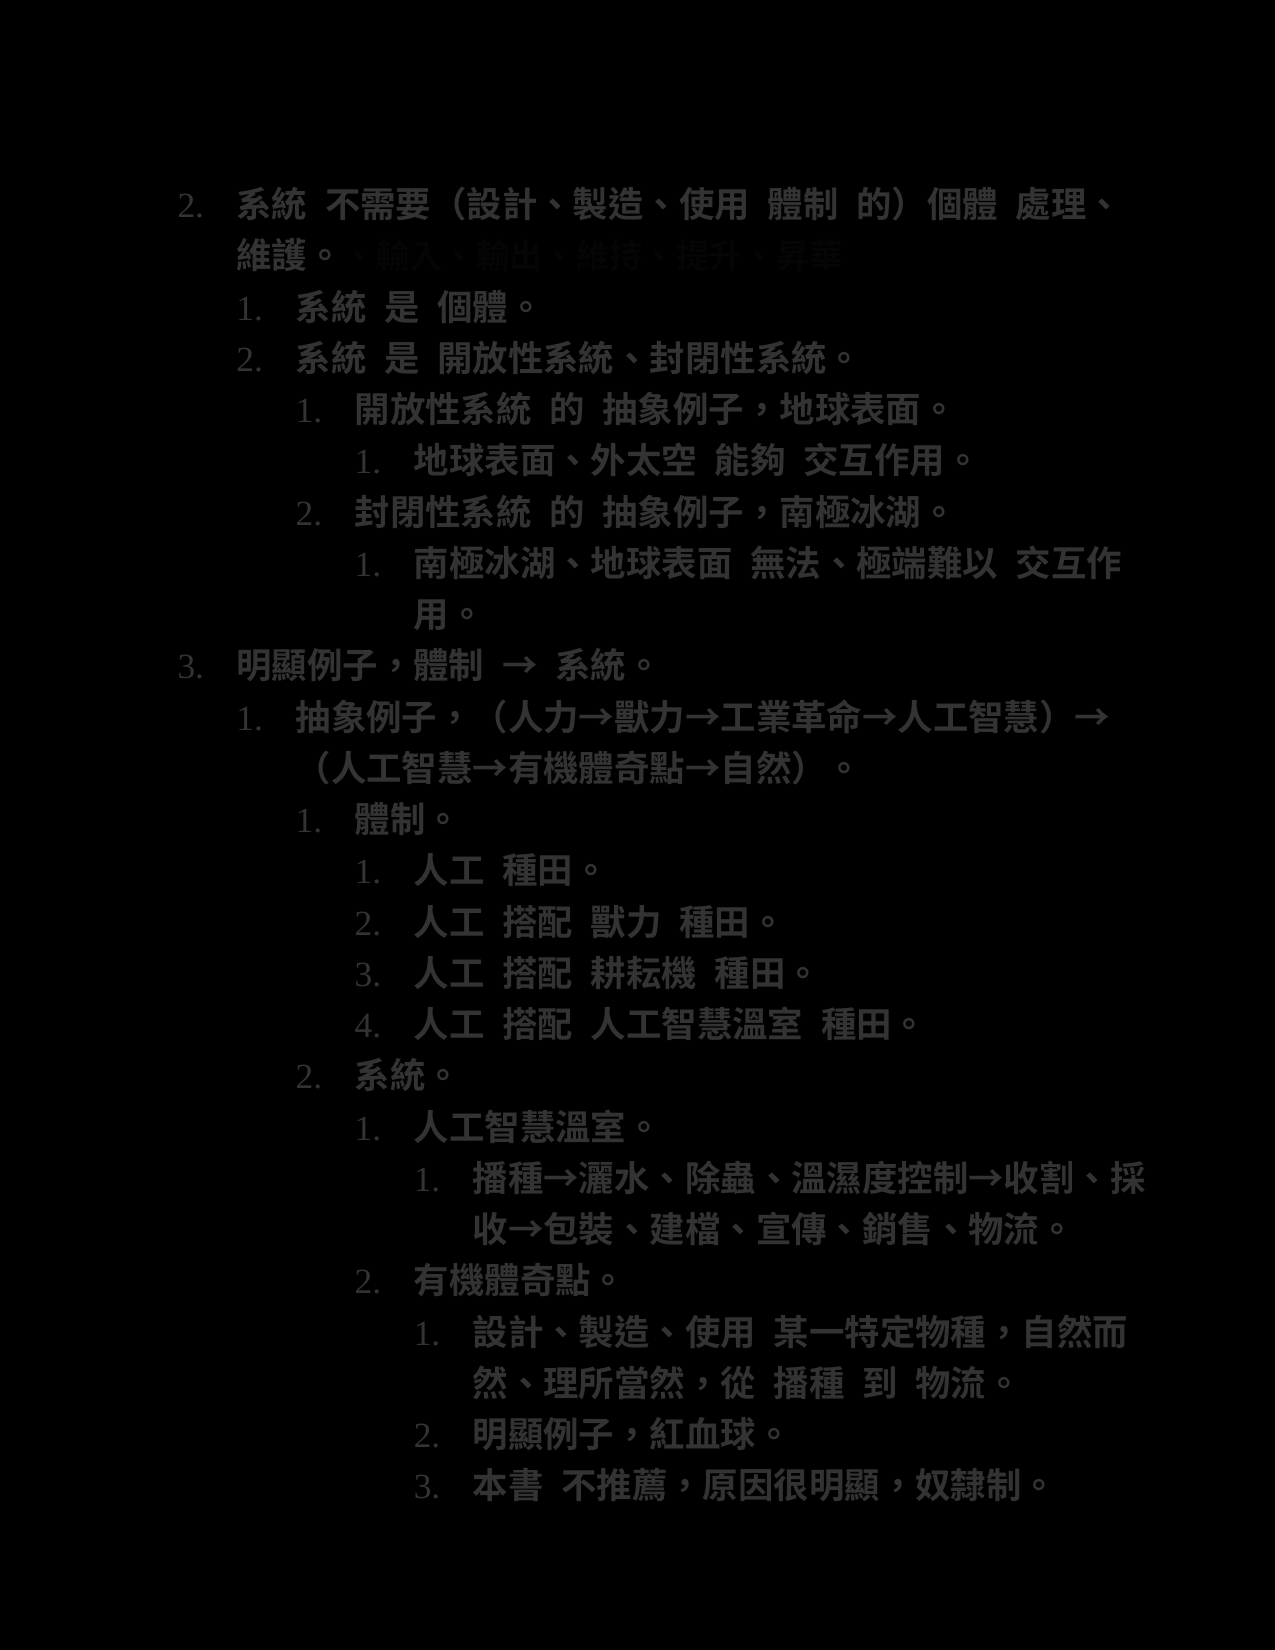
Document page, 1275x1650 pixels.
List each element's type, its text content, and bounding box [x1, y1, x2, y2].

list 系統 是 個體。 [236, 279, 1157, 330]
list 系統。 [295, 1048, 1157, 1099]
list 人工 搭配 人工智慧溫室 種田。 [354, 996, 1157, 1048]
list 本書 不推薦，原因很明顯，奴隸制。 [413, 1458, 1157, 1509]
list 開放性系統 的 抽象例子，地球表面。 [295, 381, 1157, 433]
list 封閉性系統 的 抽象例子，南極冰湖。 [295, 484, 1157, 535]
list 體制。 [295, 791, 1157, 843]
list 明顯例子，體制 → 系統。 [177, 638, 1157, 689]
list 地球表面、外太空 能夠 交互作用。 [354, 433, 1157, 484]
list 人工 搭配 耕耘機 種田。 [354, 945, 1157, 996]
list 人工 種田。 [354, 843, 1157, 894]
list 明顯例子，紅血球。 [413, 1406, 1157, 1458]
list 抽象例子，（人力→獸力→工業革命→人工智慧）→（人工智慧→有機體奇點→自然）。 [236, 689, 1157, 791]
list 系統 是 開放性系統、封閉性系統。 [236, 330, 1157, 381]
list 人工 搭配 獸力 種田。 [354, 894, 1157, 945]
list 播種→灑水、除蟲、溫濕度控制→收割、採收→包裝、建檔、宣傳、銷售、物流。 [413, 1150, 1157, 1253]
list 有機體奇點。 [354, 1253, 1157, 1304]
list 人工智慧溫室。 [354, 1099, 1157, 1150]
list 設計、製造、使用 某一特定物種，自然而然、理所當然，從 播種 到 物流。 [413, 1304, 1157, 1406]
list 系統 不需要（設計、製造、使用 體制 的）個體 處理、維護。、輸入、輸出、維持、提升、昇華 [177, 176, 1157, 279]
list 南極冰湖、地球表面 無法、極端難以 交互作用。 [354, 535, 1157, 638]
